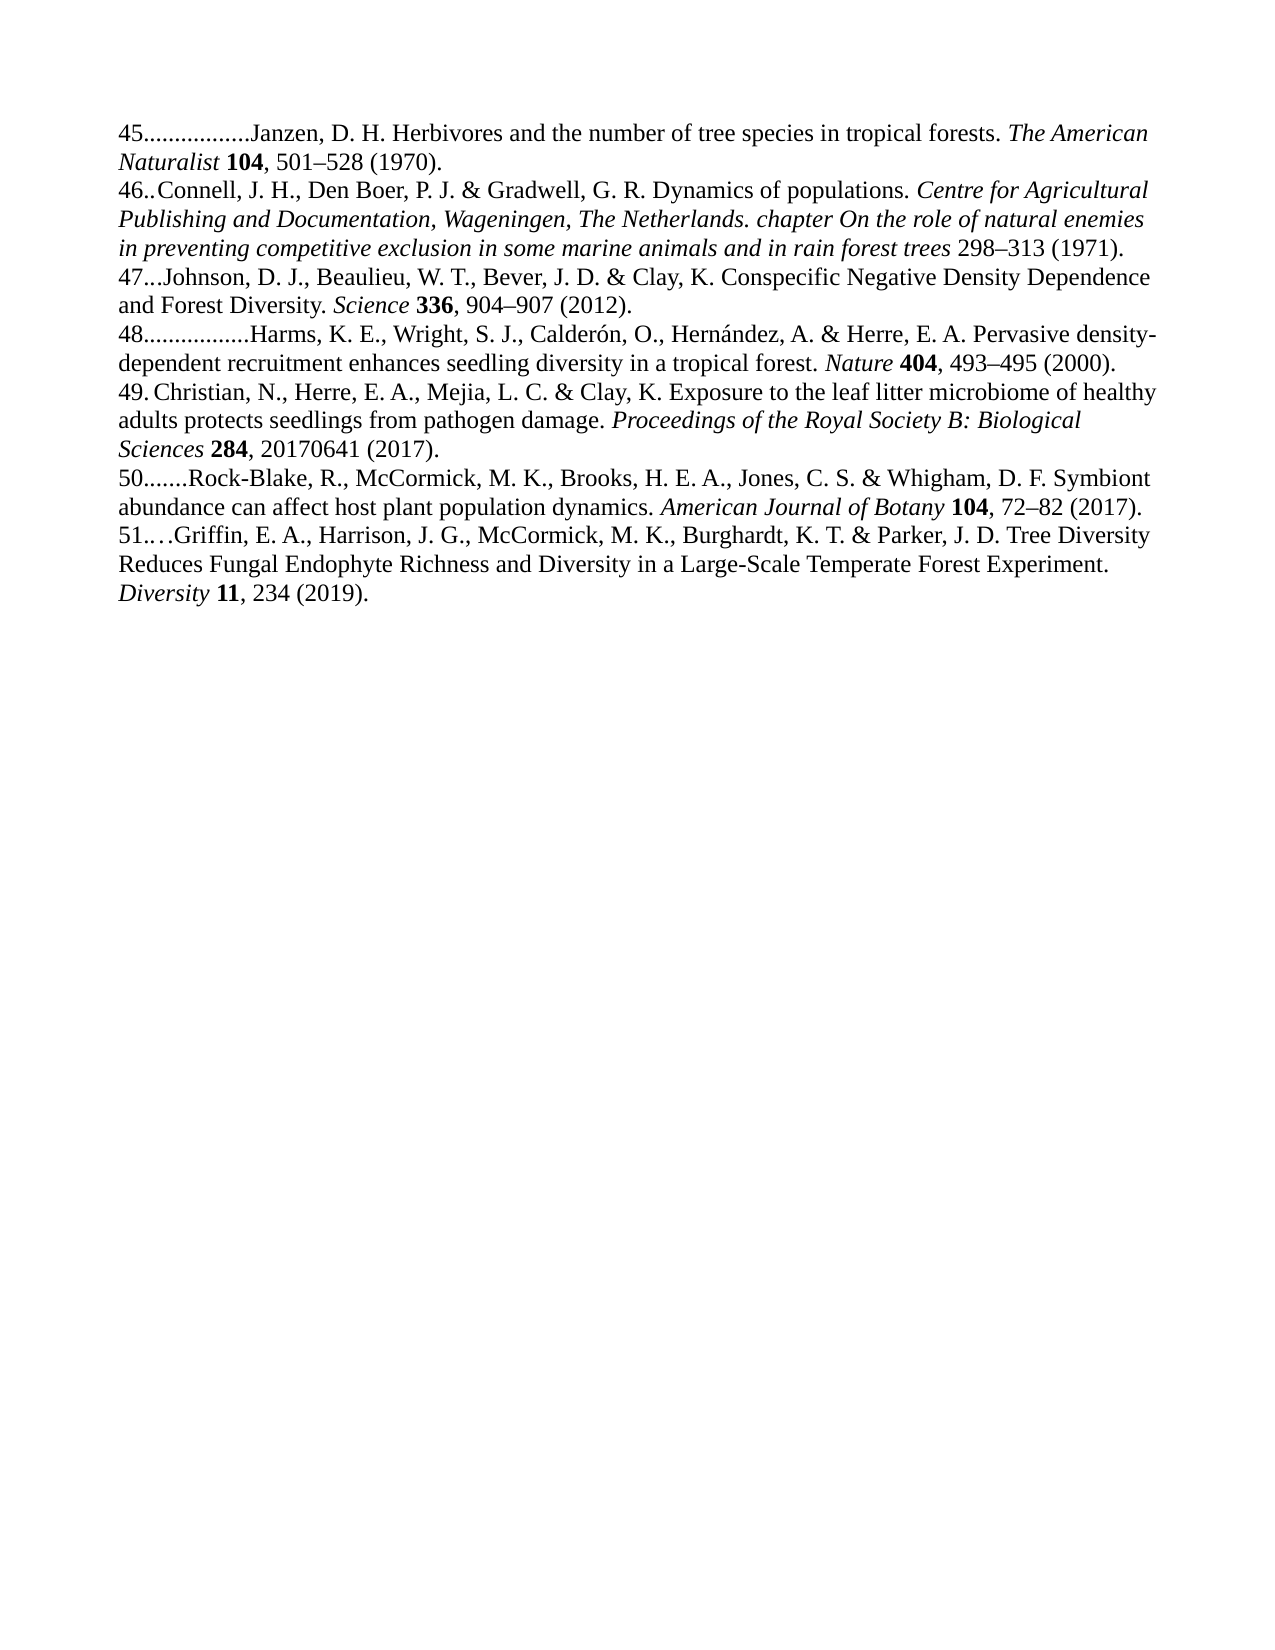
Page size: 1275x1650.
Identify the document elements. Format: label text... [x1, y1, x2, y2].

text 48. Harms, K. E., Wright, S. J., Calderón, O., Hernández, A. & Herre, E. A. Pervasive density-dependent recruitment enhances seedling diversity in a tropical forest. Nature 404, 493–495 (2000). [118, 319, 1157, 377]
text 45. Janzen, D. H. Herbivores and the number of tree species in tropical forests. The American Naturalist 104, 501–528 (1970). [118, 118, 1157, 176]
text 51. Griffin, E. A., Harrison, J. G., McCormick, M. K., Burghardt, K. T. & Parker, J. D. Tree Diversity Reduces Fungal Endophyte Richness and Diversity in a Large-Scale Temperate Forest Experiment. Diversity 11, 234 (2019). [118, 521, 1157, 607]
text 47. Johnson, D. J., Beaulieu, W. T., Bever, J. D. & Clay, K. Conspecific Negative Density Dependence and Forest Diversity. Science 336, 904–907 (2012). [118, 262, 1157, 319]
text 46. Connell, J. H., Den Boer, P. J. & Gradwell, G. R. Dynamics of populations. Centre for Agricultural Publishing and Documentation, Wageningen, The Netherlands. chapter On the role of natural enemies in preventing competitive exclusion in some marine animals and in rain forest trees 298–313 (1971). [118, 176, 1157, 262]
text 50. Rock‐Blake, R., McCormick, M. K., Brooks, H. E. A., Jones, C. S. & Whigham, D. F. Symbiont abundance can affect host plant population dynamics. American Journal of Botany 104, 72–82 (2017). [118, 463, 1157, 521]
text 49. Christian, N., Herre, E. A., Mejia, L. C. & Clay, K. Exposure to the leaf litter microbiome of healthy adults protects seedlings from pathogen damage. Proceedings of the Royal Society B: Biological Sciences 284, 20170641 (2017). [118, 377, 1157, 463]
